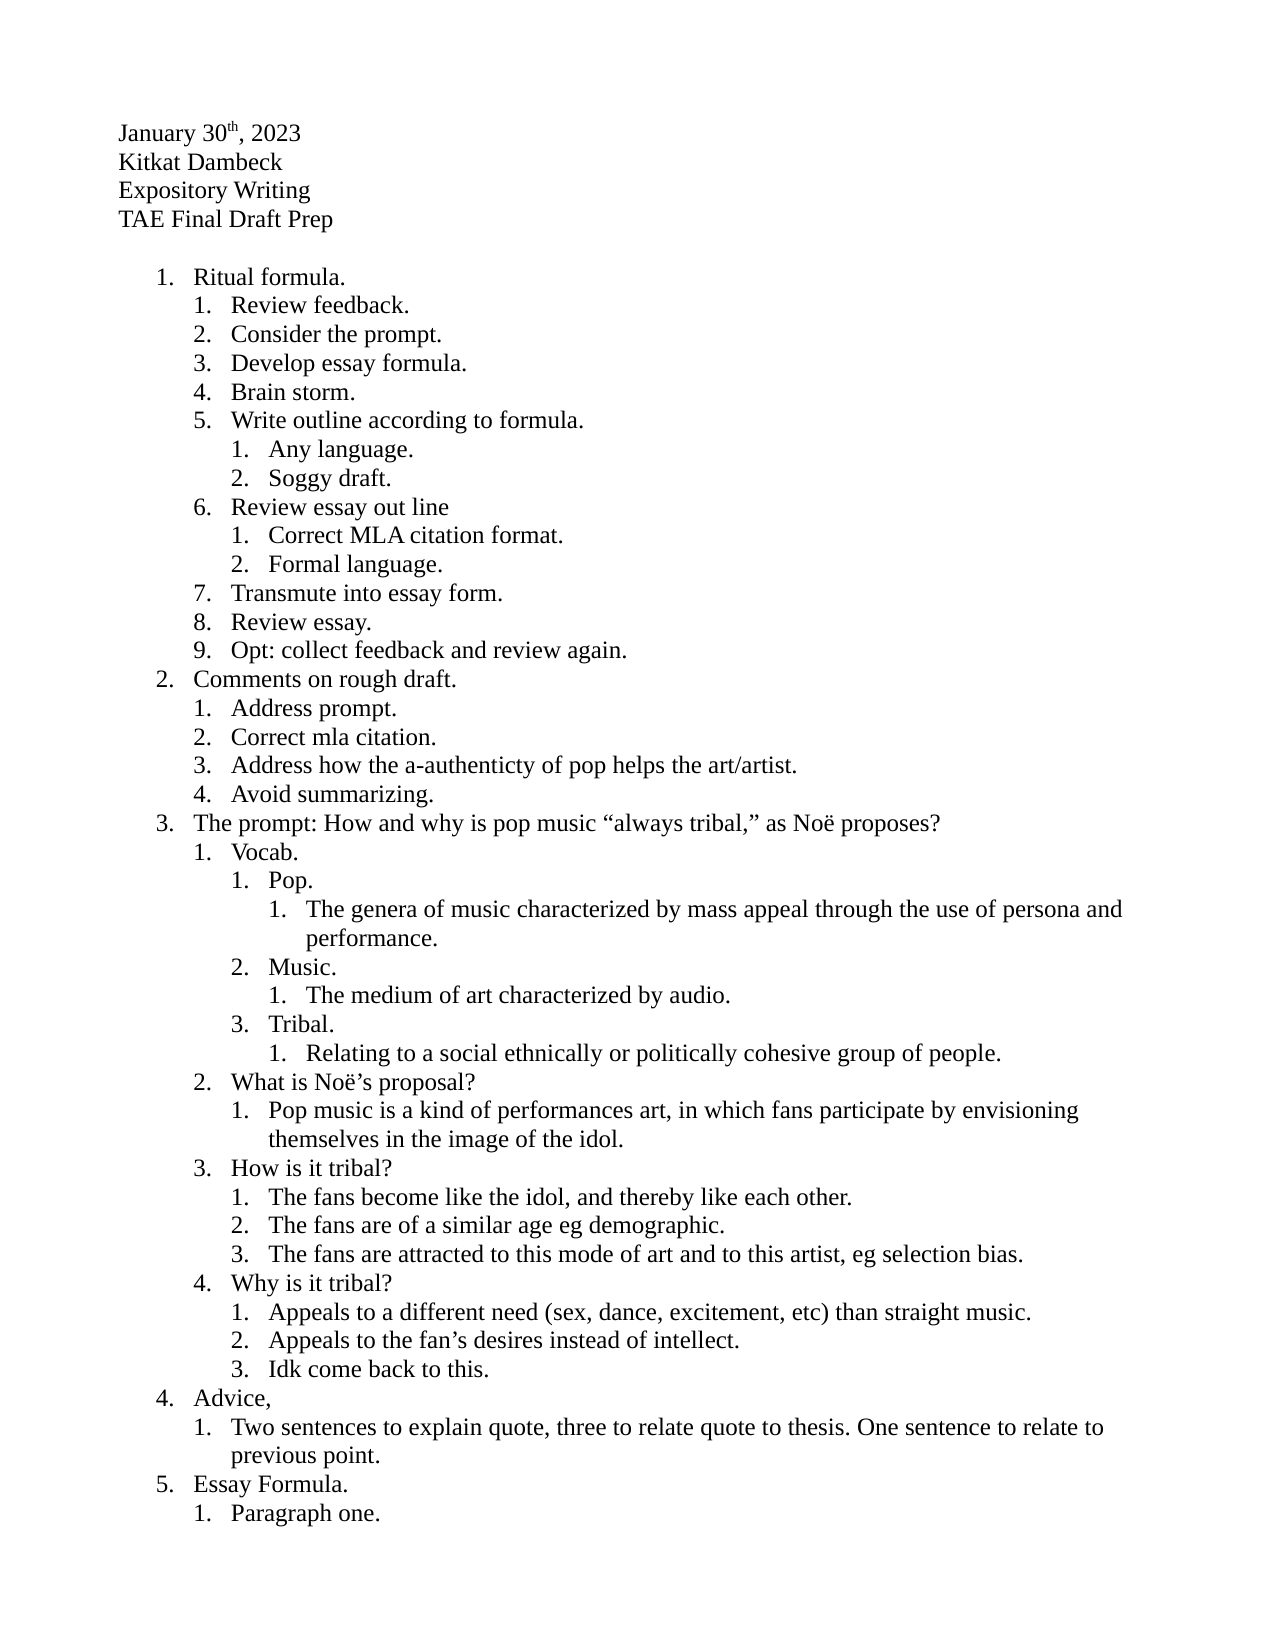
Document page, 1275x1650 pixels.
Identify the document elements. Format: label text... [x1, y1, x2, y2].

list The prompt: How and why is pop music “always tribal,” as Noë proposes? [156, 808, 1157, 837]
list Comments on rough draft. [156, 664, 1157, 693]
text Expository Writing [118, 176, 1157, 204]
list Appeals to a different need (sex, dance, excitement, etc) than straight music. [231, 1297, 1157, 1326]
list Consider the prompt. [193, 319, 1157, 348]
list Opt: collect feedback and review again. [193, 636, 1157, 664]
list Soggy draft. [231, 463, 1157, 492]
text January 30th, 2023 [118, 118, 1157, 147]
list Ritual formula. [156, 262, 1157, 291]
list The genera of music characterized by mass appeal through the use of persona and performance. [268, 894, 1157, 952]
list Review essay. [193, 607, 1157, 636]
text TAE Final Draft Prep [118, 204, 1157, 233]
list Why is it tribal? [193, 1268, 1157, 1297]
list Idk come back to this. [231, 1354, 1157, 1383]
list Any language. [231, 434, 1157, 463]
list Correct mla citation. [193, 722, 1157, 751]
list Write outline according to formula. [193, 406, 1157, 434]
list Pop. [231, 866, 1157, 894]
list The medium of art characterized by audio. [268, 981, 1157, 1009]
list The fans become like the idol, and thereby like each other. [231, 1182, 1157, 1211]
list Pop music is a kind of performances art, in which fans participate by envisioning themselves in the image of the idol. [231, 1096, 1157, 1153]
list Correct MLA citation format. [231, 521, 1157, 549]
list Review feedback. [193, 291, 1157, 319]
list Essay Formula. [156, 1469, 1157, 1498]
list The fans are of a similar age eg demographic. [231, 1211, 1157, 1239]
list Tribal. [231, 1009, 1157, 1038]
list Relating to a social ethnically or politically cohesive group of people. [268, 1038, 1157, 1067]
list How is it tribal? [193, 1153, 1157, 1182]
list Review essay out line [193, 492, 1157, 521]
list The fans are attracted to this mode of art and to this artist, eg selection bias. [231, 1239, 1157, 1268]
list Paragraph one. [193, 1498, 1157, 1527]
list What is Noë’s proposal? [193, 1067, 1157, 1096]
text Kitkat Dambeck [118, 147, 1157, 176]
list Advice, [156, 1383, 1157, 1412]
list Vocab. [193, 837, 1157, 866]
list Transmute into essay form. [193, 578, 1157, 607]
list Formal language. [231, 549, 1157, 578]
list Two sentences to explain quote, three to relate quote to thesis. One sentence to relate to previous point. [193, 1412, 1157, 1469]
list Appeals to the fan’s desires instead of intellect. [231, 1326, 1157, 1354]
list Brain storm. [193, 377, 1157, 406]
list Address how the a-authenticty of pop helps the art/artist. [193, 751, 1157, 779]
list Address prompt. [193, 693, 1157, 722]
list Avoid summarizing. [193, 779, 1157, 808]
list Music. [231, 952, 1157, 981]
list Develop essay formula. [193, 348, 1157, 377]
